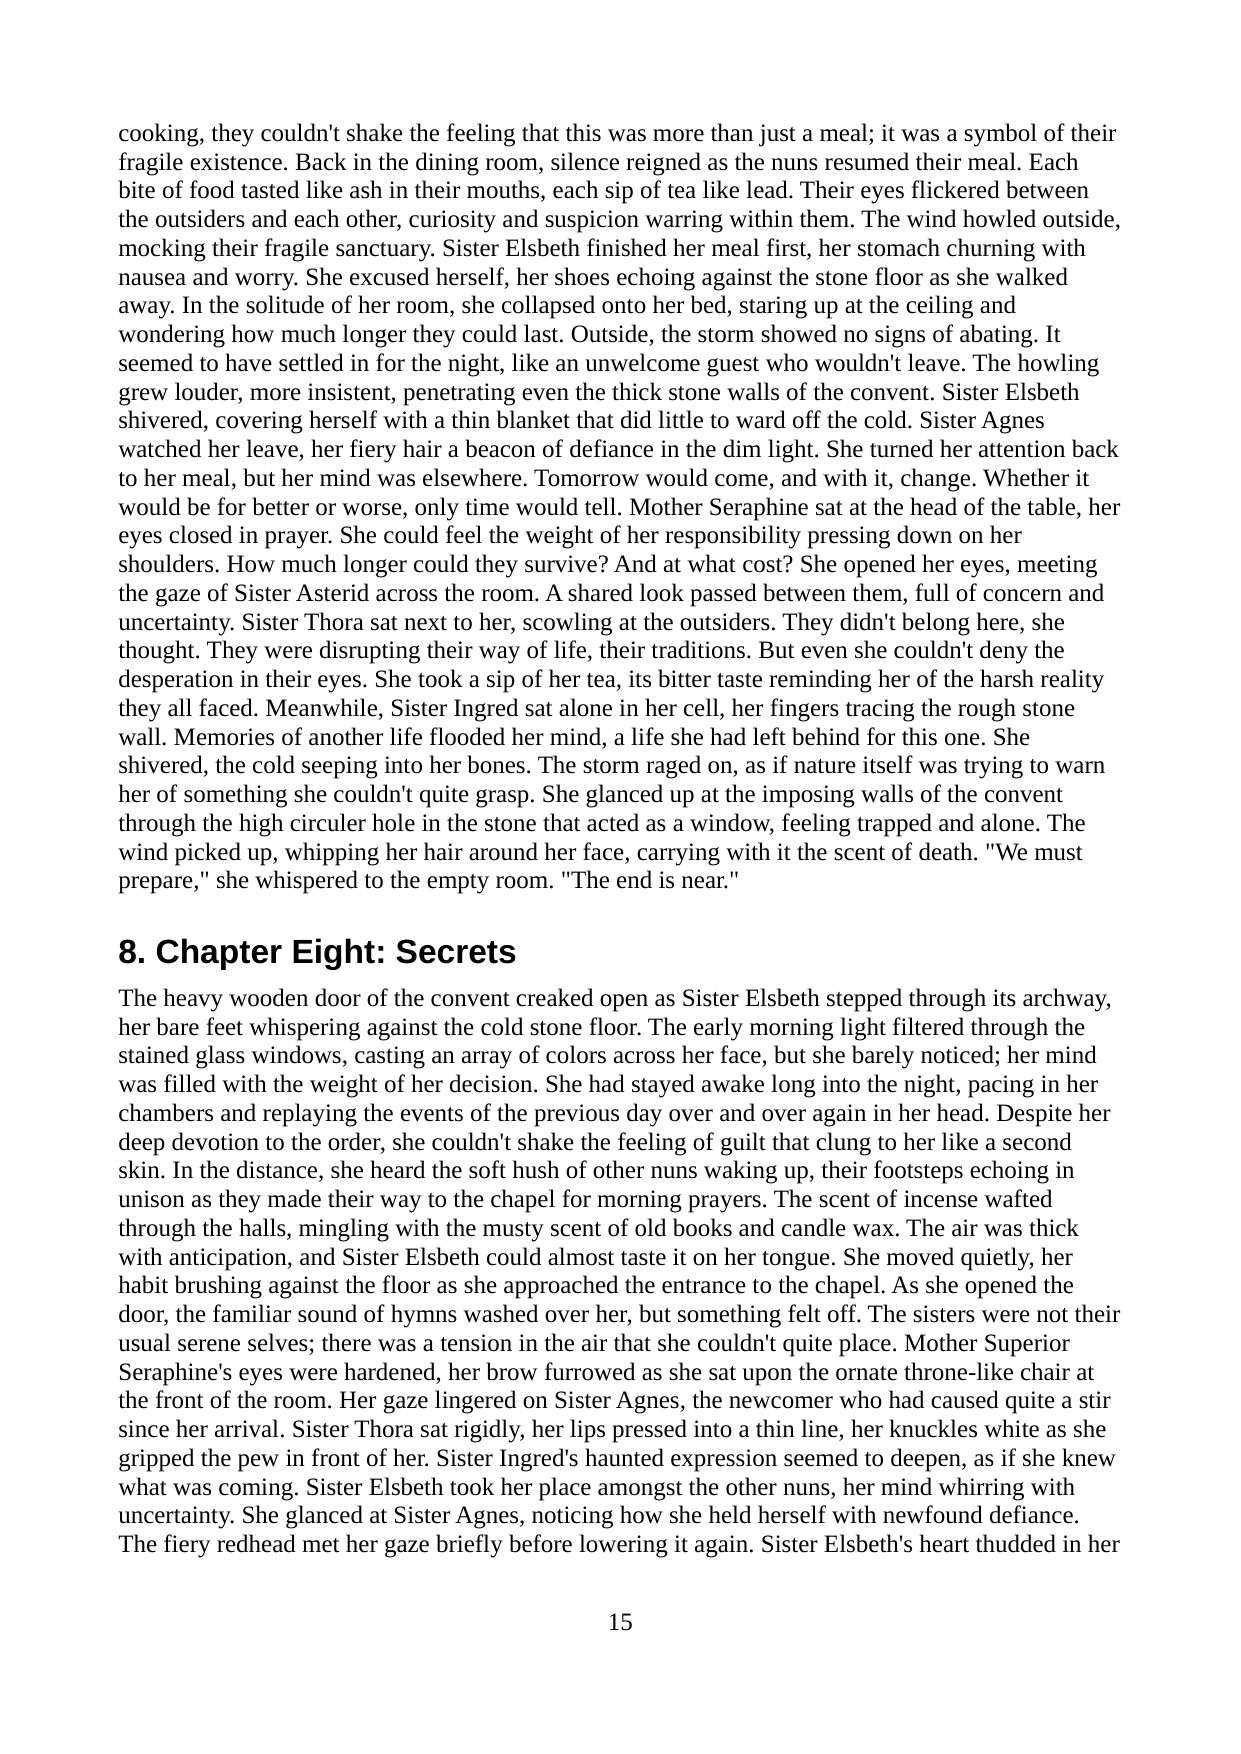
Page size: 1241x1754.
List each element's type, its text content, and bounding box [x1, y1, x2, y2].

text The heavy wooden door of the convent creaked open as Sister Elsbeth stepped through its archway, her bare feet whispering against the cold stone floor. The early morning light filtered through the stained glass windows, casting an array of colors across her face, but she barely noticed; her mind was filled with the weight of her decision. She had stayed awake long into the night, pacing in her chambers and replaying the events of the previous day over and over again in her head. Despite her deep devotion to the order, she couldn't shake the feeling of guilt that clung to her like a second skin. In the distance, she heard the soft hush of other nuns waking up, their footsteps echoing in unison as they made their way to the chapel for morning prayers. The scent of incense wafted through the halls, mingling with the musty scent of old books and candle wax. The air was thick with anticipation, and Sister Elsbeth could almost taste it on her tongue. She moved quietly, her habit brushing against the floor as she approached the entrance to the chapel. As she opened the door, the familiar sound of hymns washed over her, but something felt off. The sisters were not their usual serene selves; there was a tension in the air that she couldn't quite place. Mother Superior Seraphine's eyes were hardened, her brow furrowed as she sat upon the ornate throne-like chair at the front of the room. Her gaze lingered on Sister Agnes, the newcomer who had caused quite a stir since her arrival. Sister Thora sat rigidly, her lips pressed into a thin line, her knuckles white as she gripped the pew in front of her. Sister Ingred's haunted expression seemed to deepen, as if she knew what was coming. Sister Elsbeth took her place amongst the other nuns, her mind whirring with uncertainty. She glanced at Sister Agnes, noticing how she held herself with newfound defiance. The fiery redhead met her gaze briefly before lowering it again. Sister Elsbeth's heart thudded in her [118, 983, 1122, 1558]
subtitle Chapter Eight: Secrets [118, 932, 1122, 971]
text cooking, they couldn't shake the feeling that this was more than just a meal; it was a symbol of their fragile existence. Back in the dining room, silence reigned as the nuns resumed their meal. Each bite of food tasted like ash in their mouths, each sip of tea like lead. Their eyes flickered between the outsiders and each other, curiosity and suspicion warring within them. The wind howled outside, mocking their fragile sanctuary. Sister Elsbeth finished her meal first, her stomach churning with nausea and worry. She excused herself, her shoes echoing against the stone floor as she walked away. In the solitude of her room, she collapsed onto her bed, staring up at the ceiling and wondering how much longer they could last. Outside, the storm showed no signs of abating. It seemed to have settled in for the night, like an unwelcome guest who wouldn't leave. The howling grew louder, more insistent, penetrating even the thick stone walls of the convent. Sister Elsbeth shivered, covering herself with a thin blanket that did little to ward off the cold. Sister Agnes watched her leave, her fiery hair a beacon of defiance in the dim light. She turned her attention back to her meal, but her mind was elsewhere. Tomorrow would come, and with it, change. Whether it would be for better or worse, only time would tell. Mother Seraphine sat at the head of the table, her eyes closed in prayer. She could feel the weight of her responsibility pressing down on her shoulders. How much longer could they survive? And at what cost? She opened her eyes, meeting the gaze of Sister Asterid across the room. A shared look passed between them, full of concern and uncertainty. Sister Thora sat next to her, scowling at the outsiders. They didn't belong here, she thought. They were disrupting their way of life, their traditions. But even she couldn't deny the desperation in their eyes. She took a sip of her tea, its bitter taste reminding her of the harsh reality they all faced. Meanwhile, Sister Ingred sat alone in her cell, her fingers tracing the rough stone wall. Memories of another life flooded her mind, a life she had left behind for this one. She shivered, the cold seeping into her bones. The storm raged on, as if nature itself was trying to warn her of something she couldn't quite grasp. She glanced up at the imposing walls of the convent through the high circuler hole in the stone that acted as a window, feeling trapped and alone. The wind picked up, whipping her hair around her face, carrying with it the scent of death. "We must prepare," she whispered to the empty room. "The end is near." [118, 118, 1122, 894]
